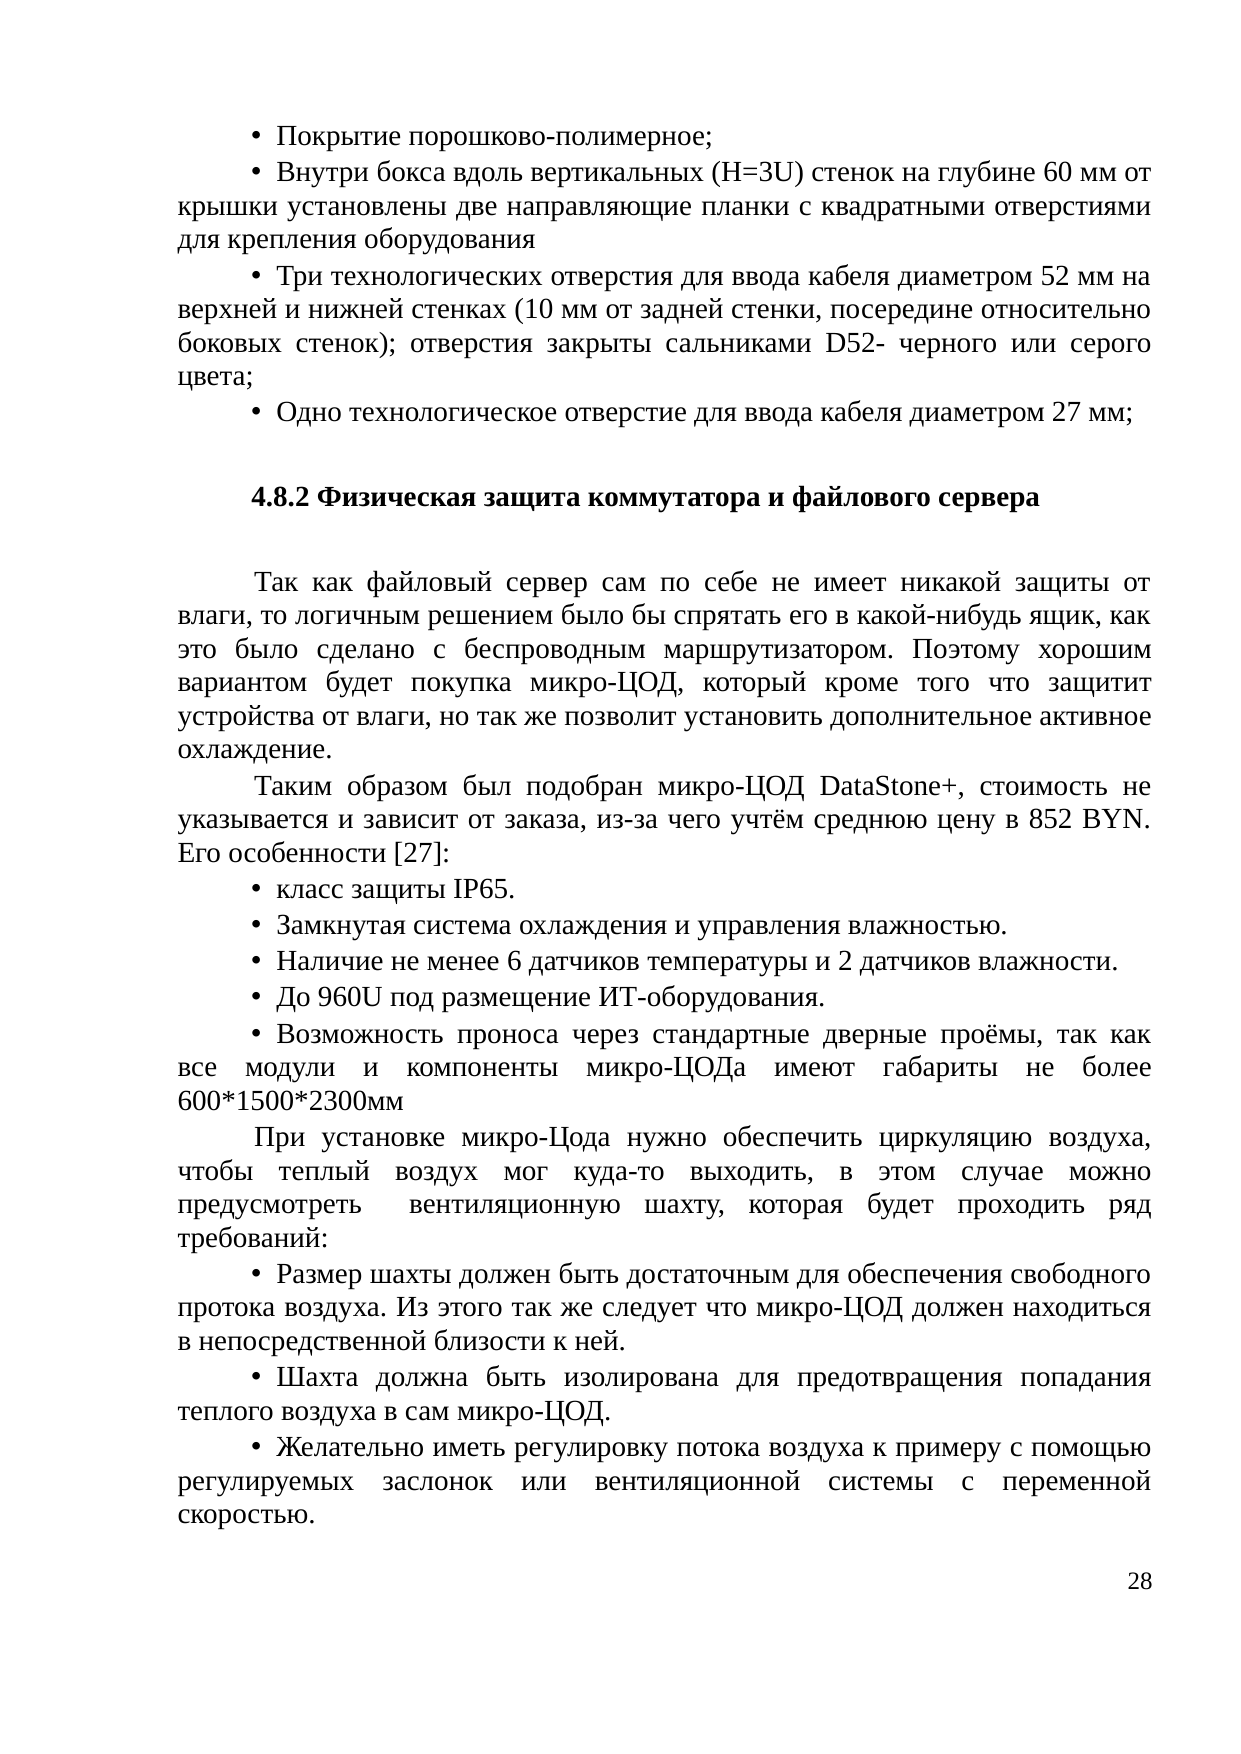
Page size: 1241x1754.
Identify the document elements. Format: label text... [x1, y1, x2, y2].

list Желательно иметь регулировку потока воздуха к примеру с помощью регулируемых заслонок или вентиляционной системы с переменной скоростью. [177, 1429, 1152, 1530]
text Так как файловый сервер сам по себе не имеет никакой защиты от влаги, то логичным решением было бы спрятать его в какой-нибудь ящик, как это было сделано с беспроводным маршрутизатором. Поэтому хорошим вариантом будет покупка микро-ЦОД, который кроме того что защитит устройства от влаги, но так же позволит установить дополнительное активное охлаждение. [177, 564, 1152, 765]
list До 960U под размещение ИТ-оборудования. [177, 979, 1152, 1013]
list Внутри бокса вдоль вертикальных (Н=3U) стенок на глубине 60 мм от крышки установлены две направляющие планки с квадратными отверстиями для крепления оборудования [177, 154, 1152, 255]
list Покрытие порошково-полимерное; [177, 118, 1152, 152]
list Одно технологическое отверстие для ввода кабеля диаметром 27 мм; [177, 394, 1152, 428]
text При установке микро-Цода нужно обеспечить циркуляцию воздуха, чтобы теплый воздух мог куда-то выходить, в этом случае можно предусмотреть вентиляционную шахту, которая будет проходить ряд требований: [177, 1119, 1152, 1253]
list Замкнутая система охлаждения и управления влажностью. [177, 907, 1152, 941]
list Наличие не менее 6 датчиков температуры и 2 датчиков влажности. [177, 943, 1152, 977]
list класс защиты IP65. [177, 871, 1152, 904]
list Шахта должна быть изолирована для предотвращения попадания теплого воздуха в сам микро-ЦОД. [177, 1359, 1152, 1426]
list Размер шахты должен быть достаточным для обеспечения свободного протока воздуха. Из этого так же следует что микро-ЦОД должен находиться в непосредственной близости к ней. [177, 1256, 1152, 1357]
subtitle 4.8.2 Физическая защита коммутатора и файлового сервера [177, 479, 1152, 512]
text Таким образом был подобран микро-ЦОД DataStone+, стоимость не указывается и зависит от заказа, из-за чего учтём среднюю цену в 852 BYN. Его особенности [27]: [177, 768, 1152, 868]
list Возможность проноса через стандартные дверные проёмы, так как все модули и компоненты микро-ЦОДа имеют габариты не более 600*1500*2300мм [177, 1016, 1152, 1117]
list Три технологических отверстия для ввода кабеля диаметром 52 мм на верхней и нижней стенках (10 мм от задней стенки, посередине относительно боковых стенок); отверстия закрыты сальниками D52- черного или серого цвета; [177, 258, 1152, 392]
